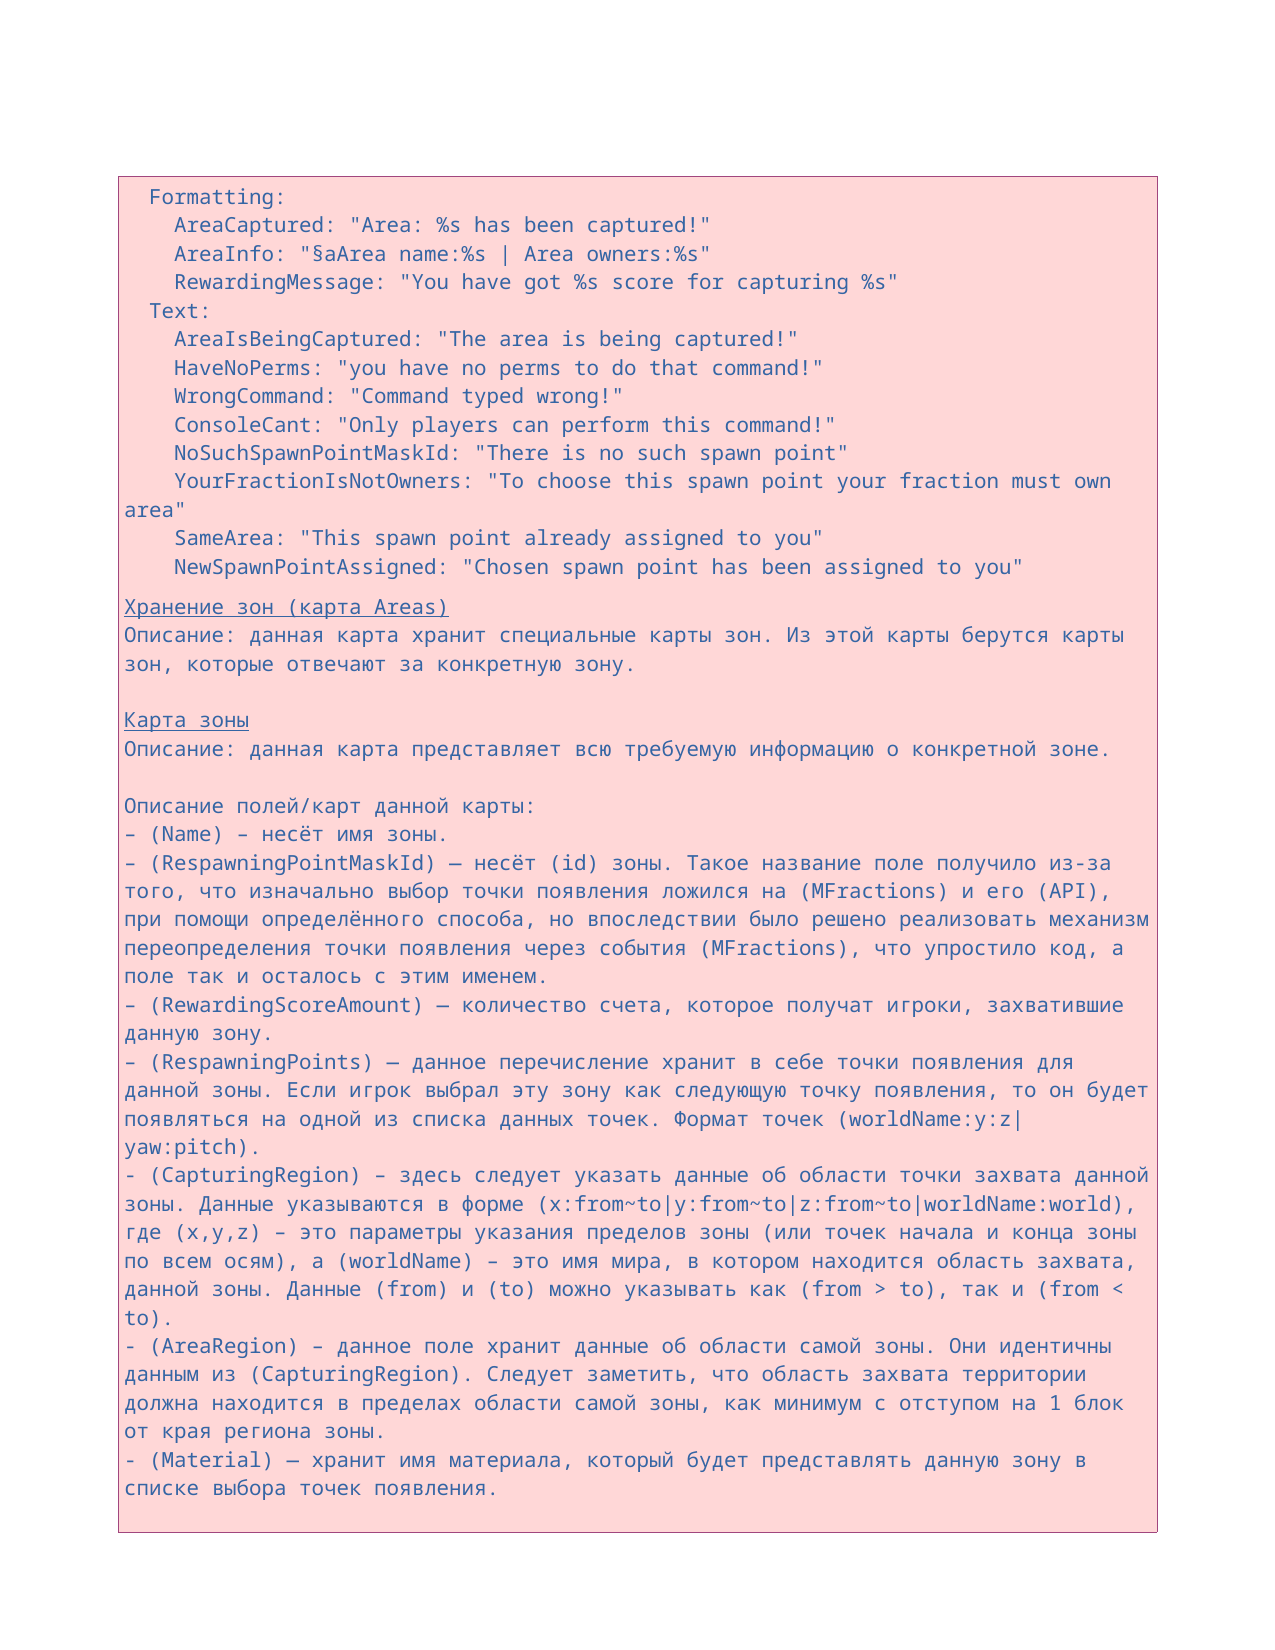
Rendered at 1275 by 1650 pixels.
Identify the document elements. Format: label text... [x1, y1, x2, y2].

table_header Formatting: AreaCaptured: "Area: %s has been captured!" AreaInfo: "§aArea name:%s | Area owners:%s" RewardingMessage: "You have got %s score for capturing %s" Text: AreaIsBeingCaptured: "The area is being captured!" HaveNoPerms: "you have no perms to do that command!" WrongCommand: "Command typed wrong!" ConsoleCant: "Only players can perform this command!" NoSuchSpawnPointMaskId: "There is no such spawn point" YourFractionIsNotOwners: "To choose this spawn point your fraction must own area" SameArea: "This spawn point already assigned to you" NewSpawnPointAssigned: "Chosen spawn point has been assigned to you" [119, 177, 1157, 586]
table_cell Хранение зон (карта Areas) Описание: данная карта хранит специальные карты зон. Из этой карты берутся карты зон, которые отвечают за конкретную зону. Карта зоны Описание: данная карта представляет всю требуемую информацию о конкретной зоне. Описание полей/карт данной карты: – (Name) – несёт имя зоны. – (RespawningPointMaskId) — несёт (id) зоны. Такое название поле получило из-за того, что изначально выбор точки появления ложился на (MFractions) и его (API), при помощи определённого способа, но впоследствии было решено реализовать механизм переопределения точки появления через события (MFractions), что упростило код, а поле так и осталось с этим именем. – (RewardingScoreAmount) — количество счета, которое получат игроки, захватившие данную зону. – (RespawningPoints) — данное перечисление хранит в себе точки появления для данной зоны. Если игрок выбрал эту зону как следующую точку появления, то он будет появляться на одной из списка данных точек. Формат точек (worldName:y:z|yaw:pitch). - (CapturingRegion) – здесь следует указать данные об области точки захвата данной зоны. Данные указываются в форме (x:from~to|y:from~to|z:from~to|worldName:world), где (x,y,z) – это параметры указания пределов зоны (или точек начала и конца зоны по всем осям), а (worldName) – это имя мира, в котором находится область захвата, данной зоны. Данные (from) и (to) можно указывать как (from > to), так и (from < to). - (AreaRegion) – данное поле хранит данные об области самой зоны. Они идентичны данным из (CapturingRegion). Следует заметить, что область захвата территории должна находится в пределах области самой зоны, как минимум с отступом на 1 блок от края региона зоны. - (Material) — хранит имя материала, который будет представлять данную зону в списке выбора точек появления. [119, 586, 1157, 1532]
